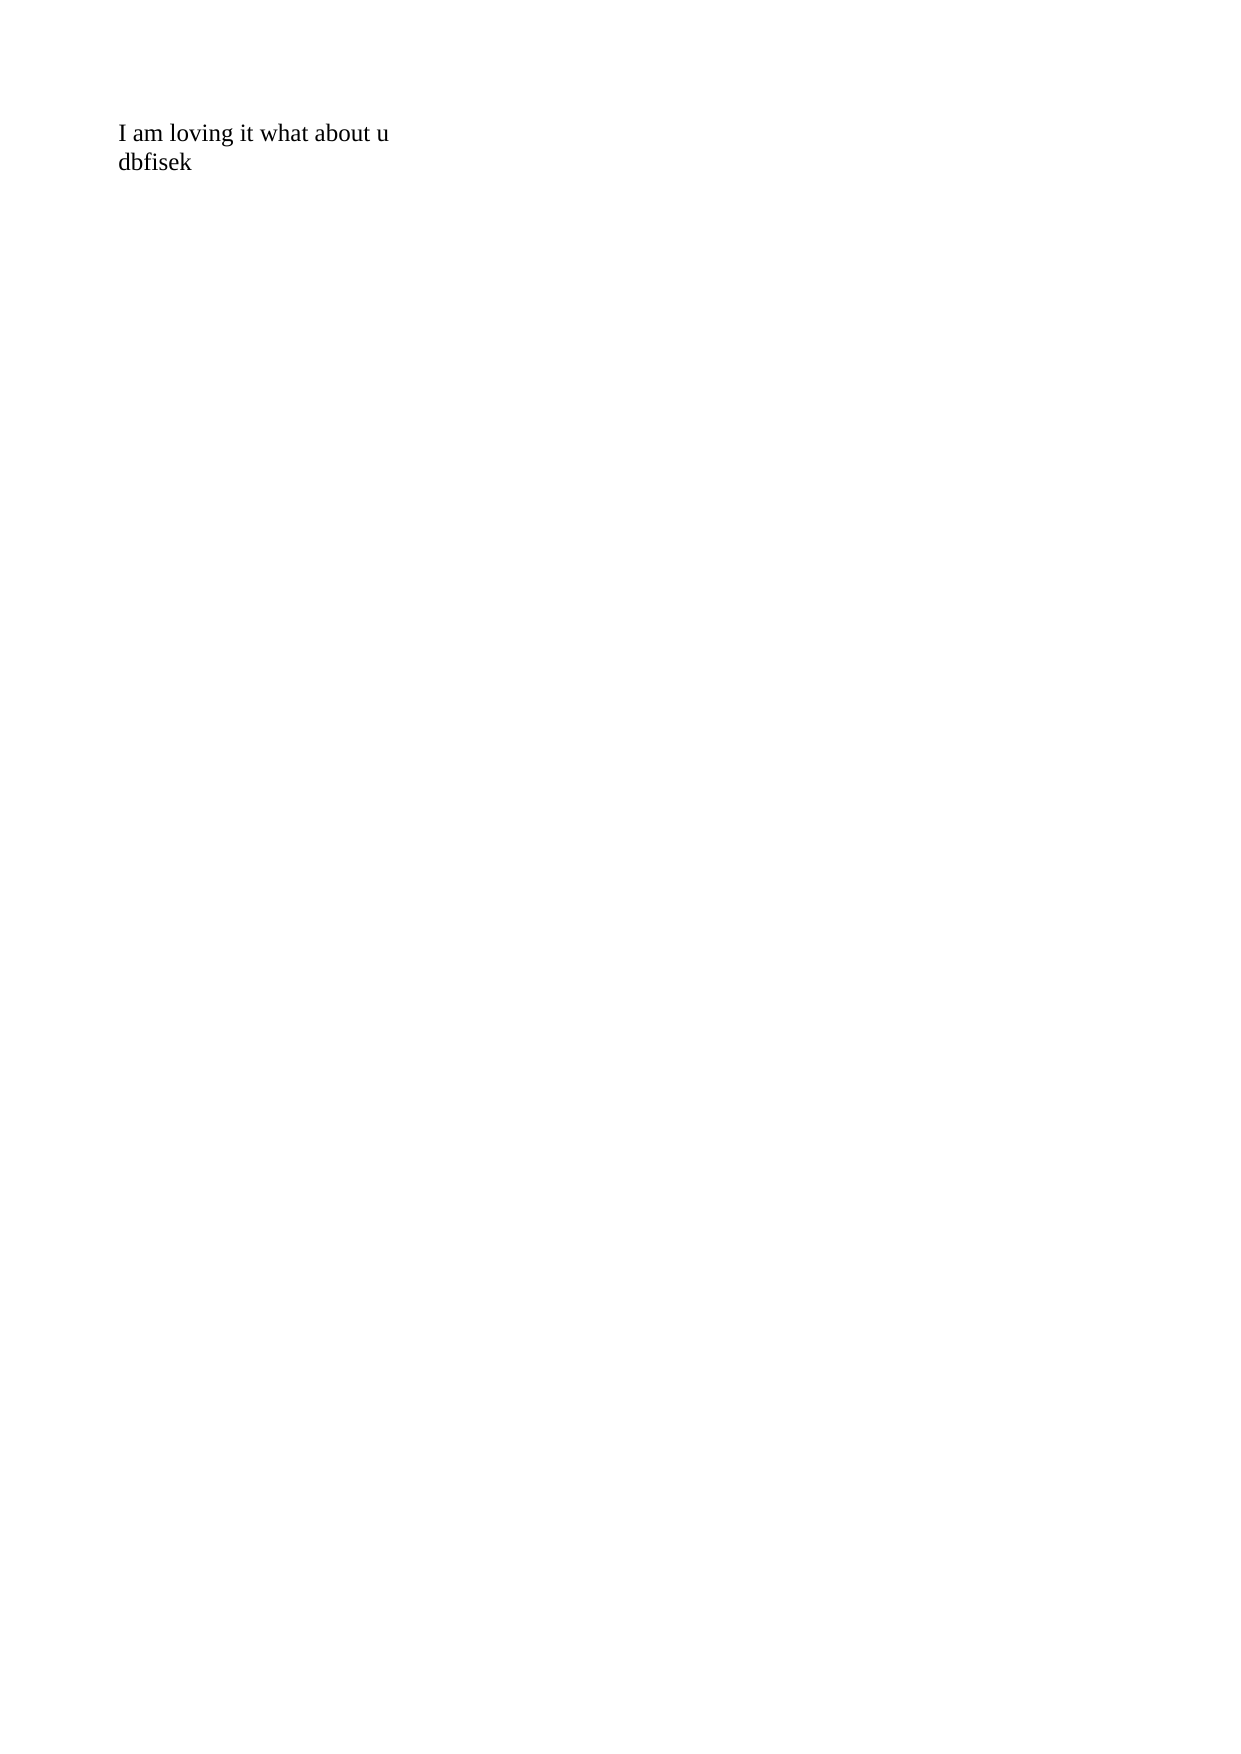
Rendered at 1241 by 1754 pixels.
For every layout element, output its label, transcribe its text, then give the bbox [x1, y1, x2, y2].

text I am loving it what about u [118, 118, 1122, 147]
text dbfisek [118, 147, 1122, 176]
